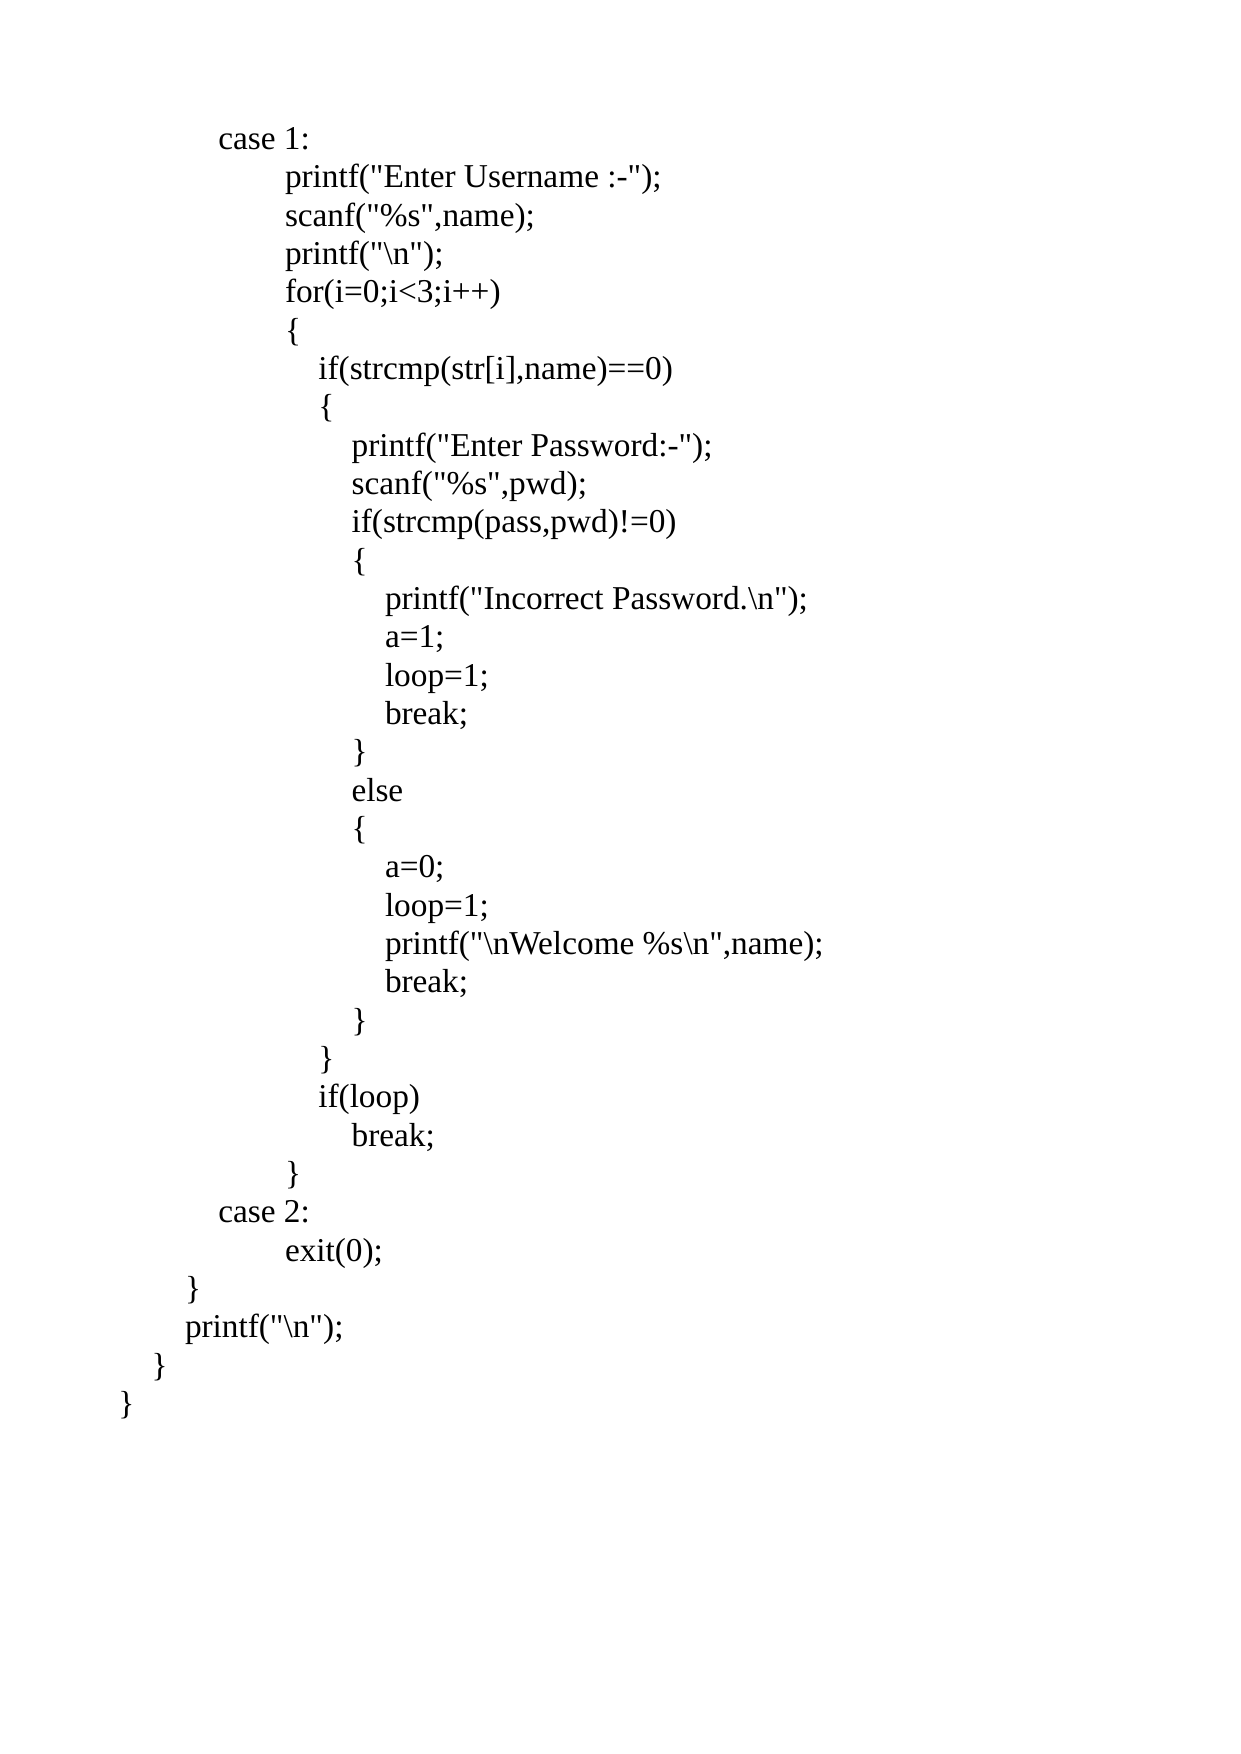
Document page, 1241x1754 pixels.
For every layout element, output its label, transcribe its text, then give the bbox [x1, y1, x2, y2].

text printf("Enter Username :-"); [118, 156, 1122, 195]
text if(strcmp(str[i],name)==0) [118, 348, 1122, 386]
text if(strcmp(pass,pwd)!=0) [118, 501, 1122, 540]
text break; [118, 693, 1122, 731]
text loop=1; [118, 655, 1122, 693]
text { [118, 310, 1122, 348]
text scanf("%s",pwd); [118, 463, 1122, 501]
text printf("\n"); [118, 1306, 1122, 1345]
text break; [118, 1115, 1122, 1153]
text break; [118, 961, 1122, 1000]
text printf("Enter Password:-"); [118, 425, 1122, 463]
text case 1: [118, 118, 1122, 156]
text { [118, 540, 1122, 578]
text } [118, 1268, 1122, 1306]
text { [118, 386, 1122, 425]
text printf("Incorrect Password.\n"); [118, 578, 1122, 616]
text } [118, 1000, 1122, 1038]
text a=0; [118, 846, 1122, 885]
text loop=1; [118, 885, 1122, 923]
text } [118, 1345, 1122, 1383]
text if(loop) [118, 1076, 1122, 1115]
text } [118, 1383, 1122, 1421]
text else [118, 770, 1122, 808]
text } [118, 1038, 1122, 1076]
text } [118, 1153, 1122, 1191]
text case 2: [118, 1191, 1122, 1230]
text } [118, 731, 1122, 770]
text for(i=0;i<3;i++) [118, 271, 1122, 310]
text a=1; [118, 616, 1122, 655]
text printf("\n"); [118, 233, 1122, 271]
text scanf("%s",name); [118, 195, 1122, 233]
text printf("\nWelcome %s\n",name); [118, 923, 1122, 961]
text exit(0); [118, 1230, 1122, 1268]
text { [118, 808, 1122, 846]
